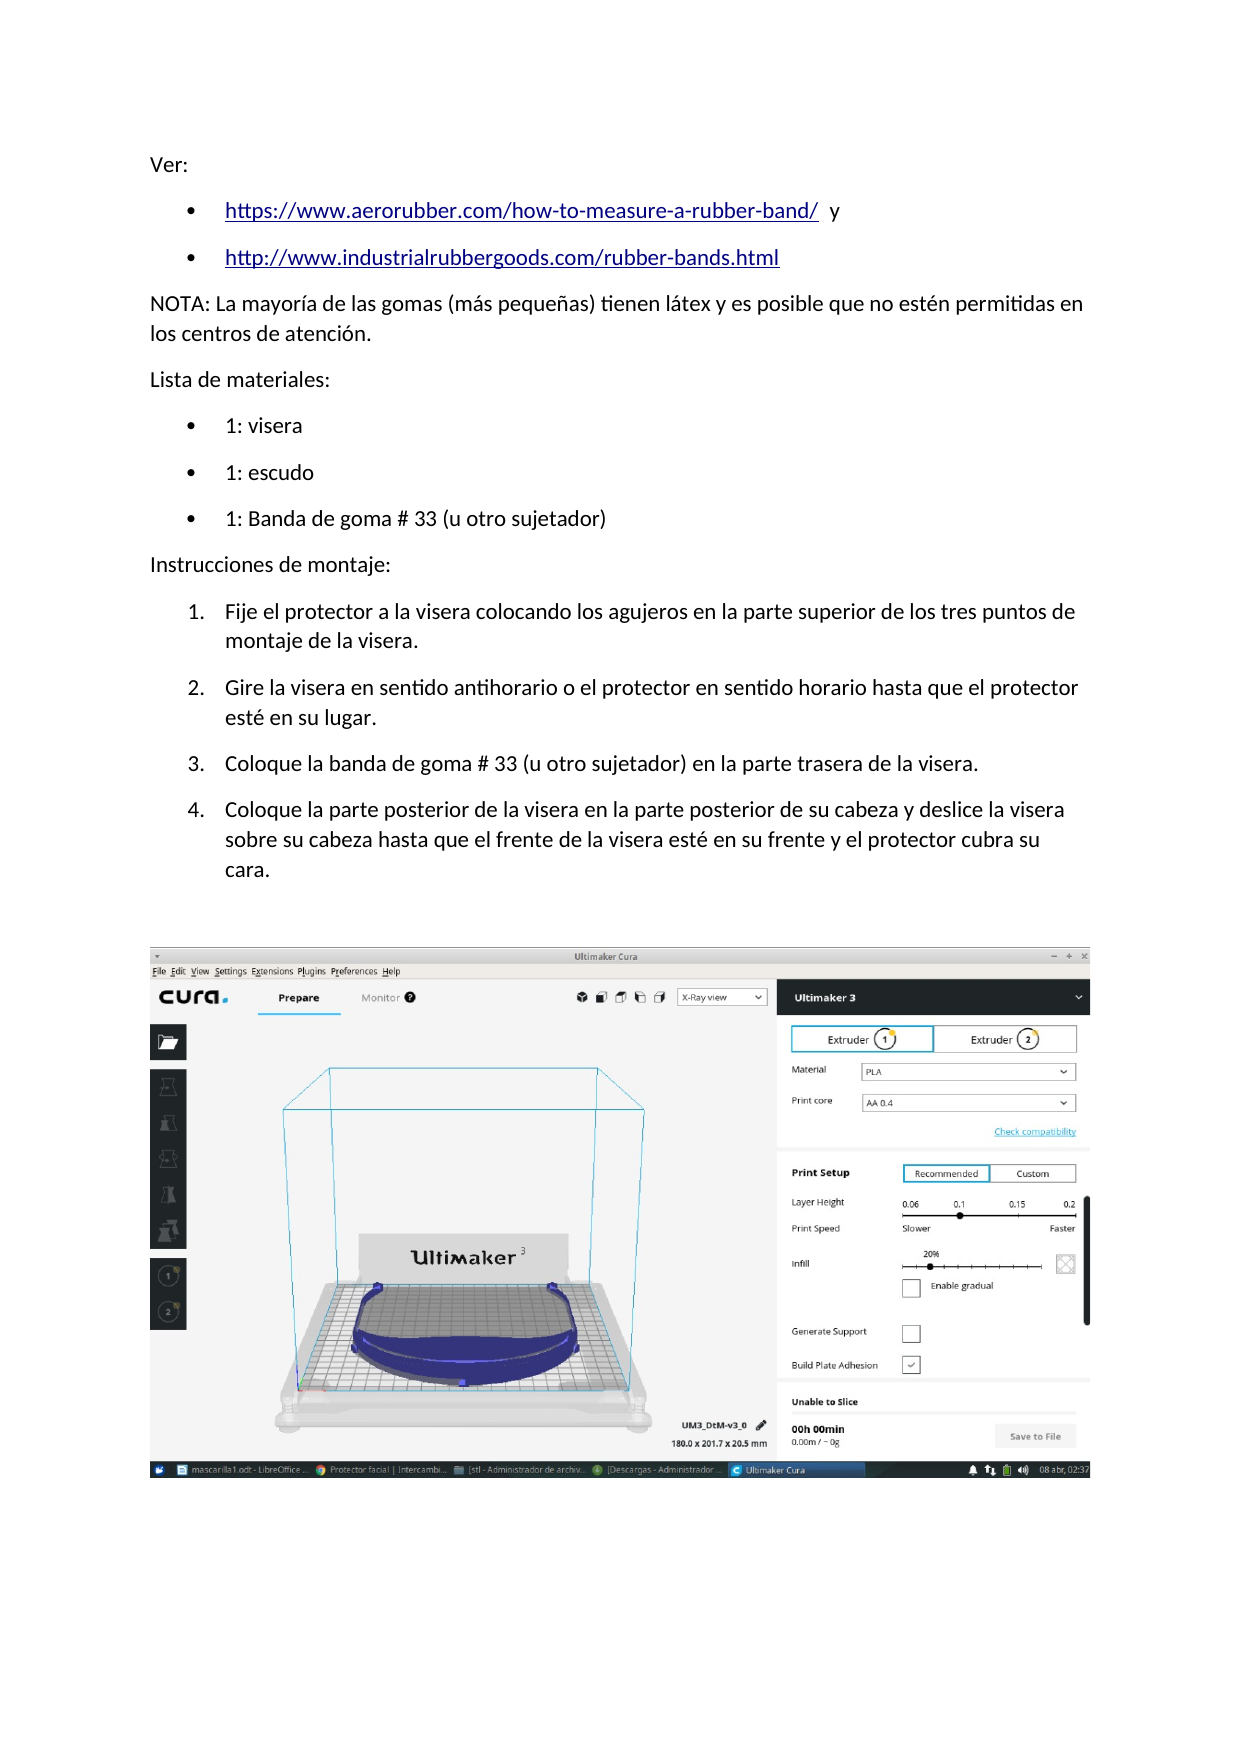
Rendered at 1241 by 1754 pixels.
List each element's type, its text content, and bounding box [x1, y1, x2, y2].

text Ver: [150, 150, 1090, 178]
text Lista de materiales: [150, 365, 1090, 393]
text NOTA: La mayoría de las gomas (más pequeñas) tienen látex y es posible que no estén permitidas en los centros de atención. [150, 289, 1090, 347]
list Coloque la parte posterior de la visera en la parte posterior de su cabeza y deslice la visera sobre su cabeza hasta que el frente de la visera esté en su frente y el protector cubra su cara. [187, 795, 1090, 883]
list 1: escudo [187, 458, 1090, 486]
list Fije el protector a la visera colocando los agujeros en la parte superior de los tres puntos de montaje de la visera. [187, 597, 1090, 654]
list Coloque la banda de goma # 33 (u otro sujetador) en la parte trasera de la visera. [187, 749, 1090, 777]
text Instrucciones de montaje: [150, 551, 1090, 578]
list 1: visera [187, 411, 1090, 439]
list https://www.aerorubber.com/how-to-measure-a-rubber-band/ y [187, 196, 1090, 224]
list http://www.industrialrubbergoods.com/rubber-bands.html [187, 243, 1090, 271]
list Gire la visera en sentido antihorario o el protector en sentido horario hasta que el protector esté en su lugar. [187, 673, 1090, 731]
list 1: Banda de goma # 33 (u otro sujetador) [187, 504, 1090, 532]
